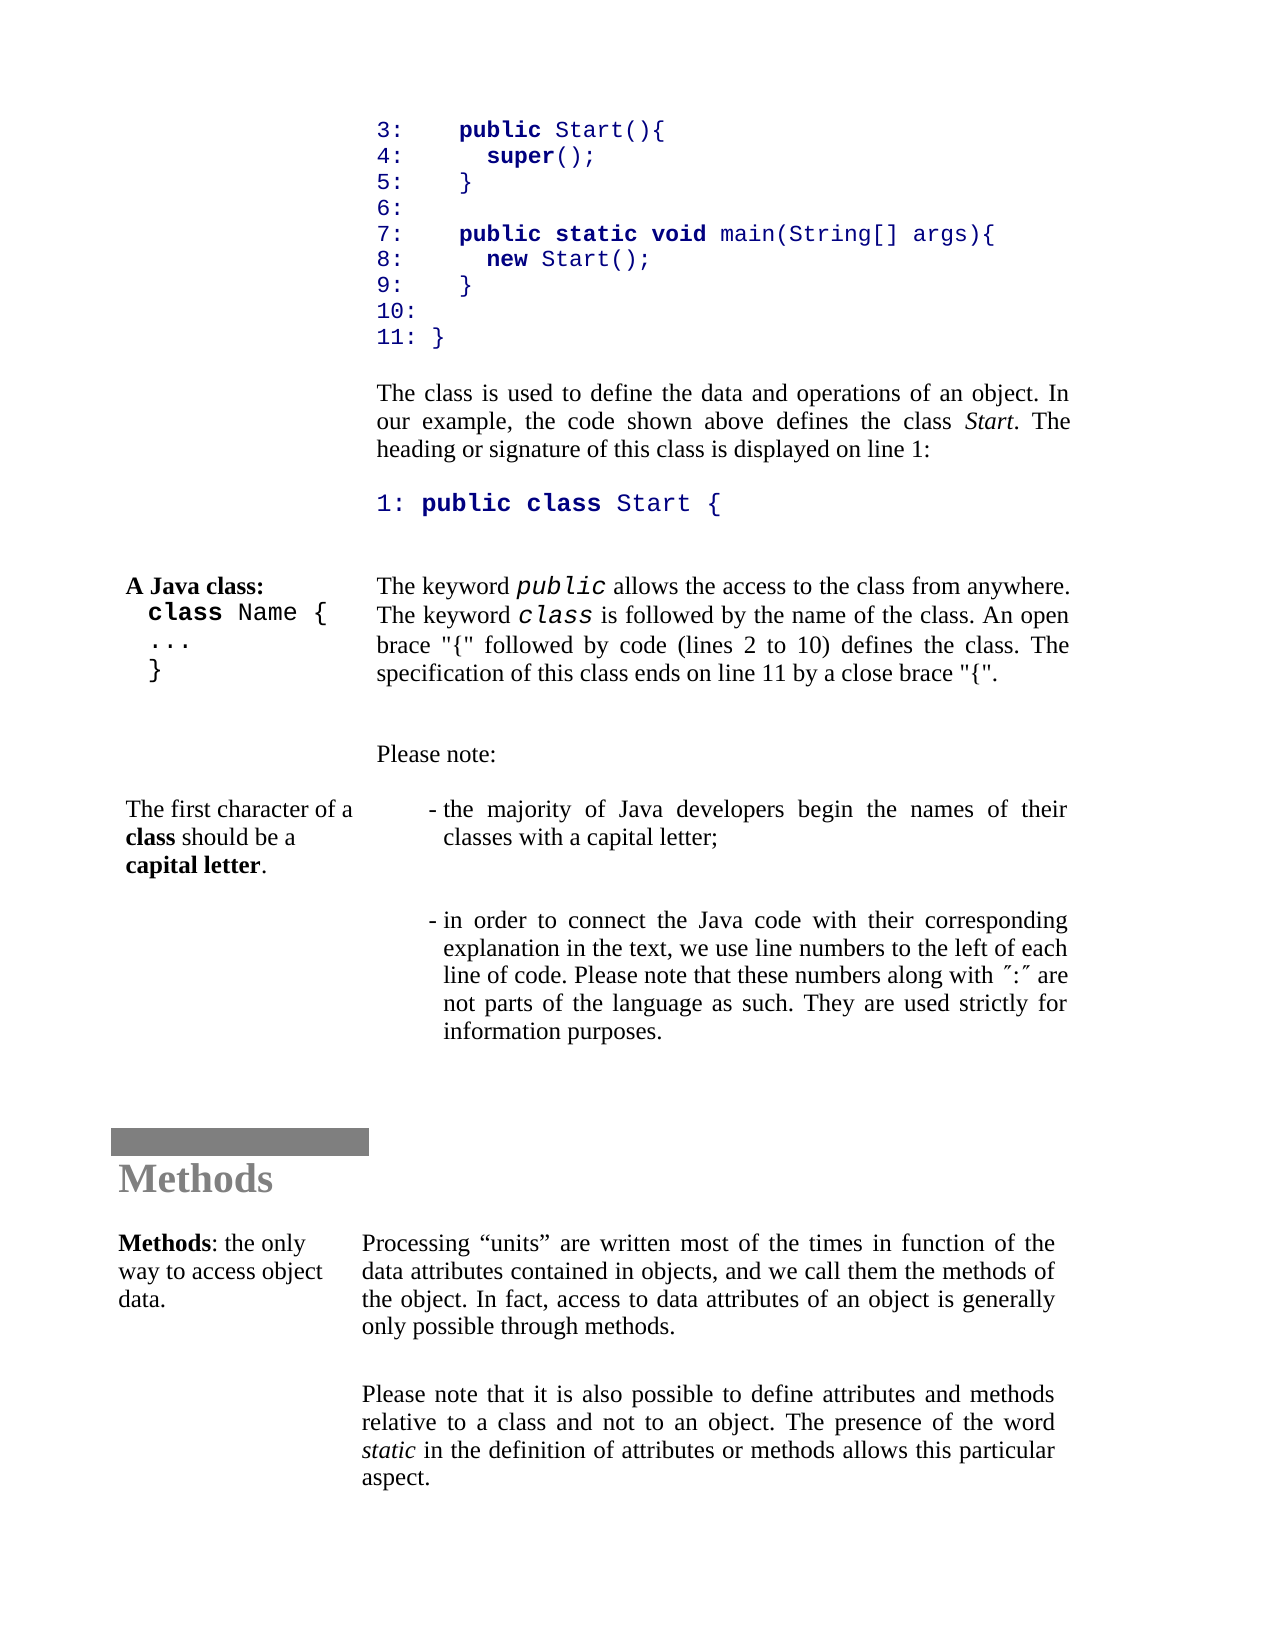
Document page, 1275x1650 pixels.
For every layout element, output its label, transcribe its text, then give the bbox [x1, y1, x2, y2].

table_header The keyword public allows the access to the class from anywhere. The keyword class is followed by the name of the class. An open brace "{" followed by code (lines 2 to 10) defines the class. The specification of this class ends on line 11 by a close brace "{". [369, 572, 1078, 712]
table_cell 1: public class Start { [369, 491, 1078, 532]
table_header [111, 1380, 354, 1491]
table_header Please note that it is also possible to define attributes and methods relative to a class and not to an object. The presence of the word static in the definition of attributes or methods allows this particular aspect. [354, 1380, 1063, 1491]
table_header [118, 379, 369, 491]
table_header A Java class: class Name { ... } [118, 572, 369, 712]
table_header Methods: the only way to access object data. [111, 1229, 354, 1353]
table_header The first character of a class should be a capital letter. [118, 795, 369, 878]
table_header [111, 1128, 369, 1156]
table_header [118, 118, 369, 352]
table_header - in order to connect the Java code with their corresponding explanation in the text, we use line numbers to the left of each line of code. Please note that these numbers along with : are not parts of the language as such. They are used strictly for information purposes. [369, 906, 1075, 1045]
table_header Processing “units” are written most of the times in function of the data attributes contained in objects, and we call them the methods of the object. In fact, access to data attributes of an object is generally only possible through methods. [354, 1229, 1063, 1353]
table_header The class is used to define the data and operations of an object. In our example, the code shown above defines the class Start. The heading or signature of this class is displayed on line 1: [369, 379, 1078, 491]
subtitle Methods [118, 1156, 1157, 1202]
table_header - the majority of Java developers begin the names of their classes with a capital letter; [369, 795, 1075, 878]
table_header 3: public Start(){ 4: super(); 5: } 6: 7: public static void main(String[] args){ 8: new Start(); 9: } 10: 11: } [369, 118, 1078, 352]
table_header Please note: [369, 740, 1075, 768]
table_header [118, 906, 369, 1045]
table_cell [118, 491, 369, 532]
table_header [118, 740, 369, 768]
